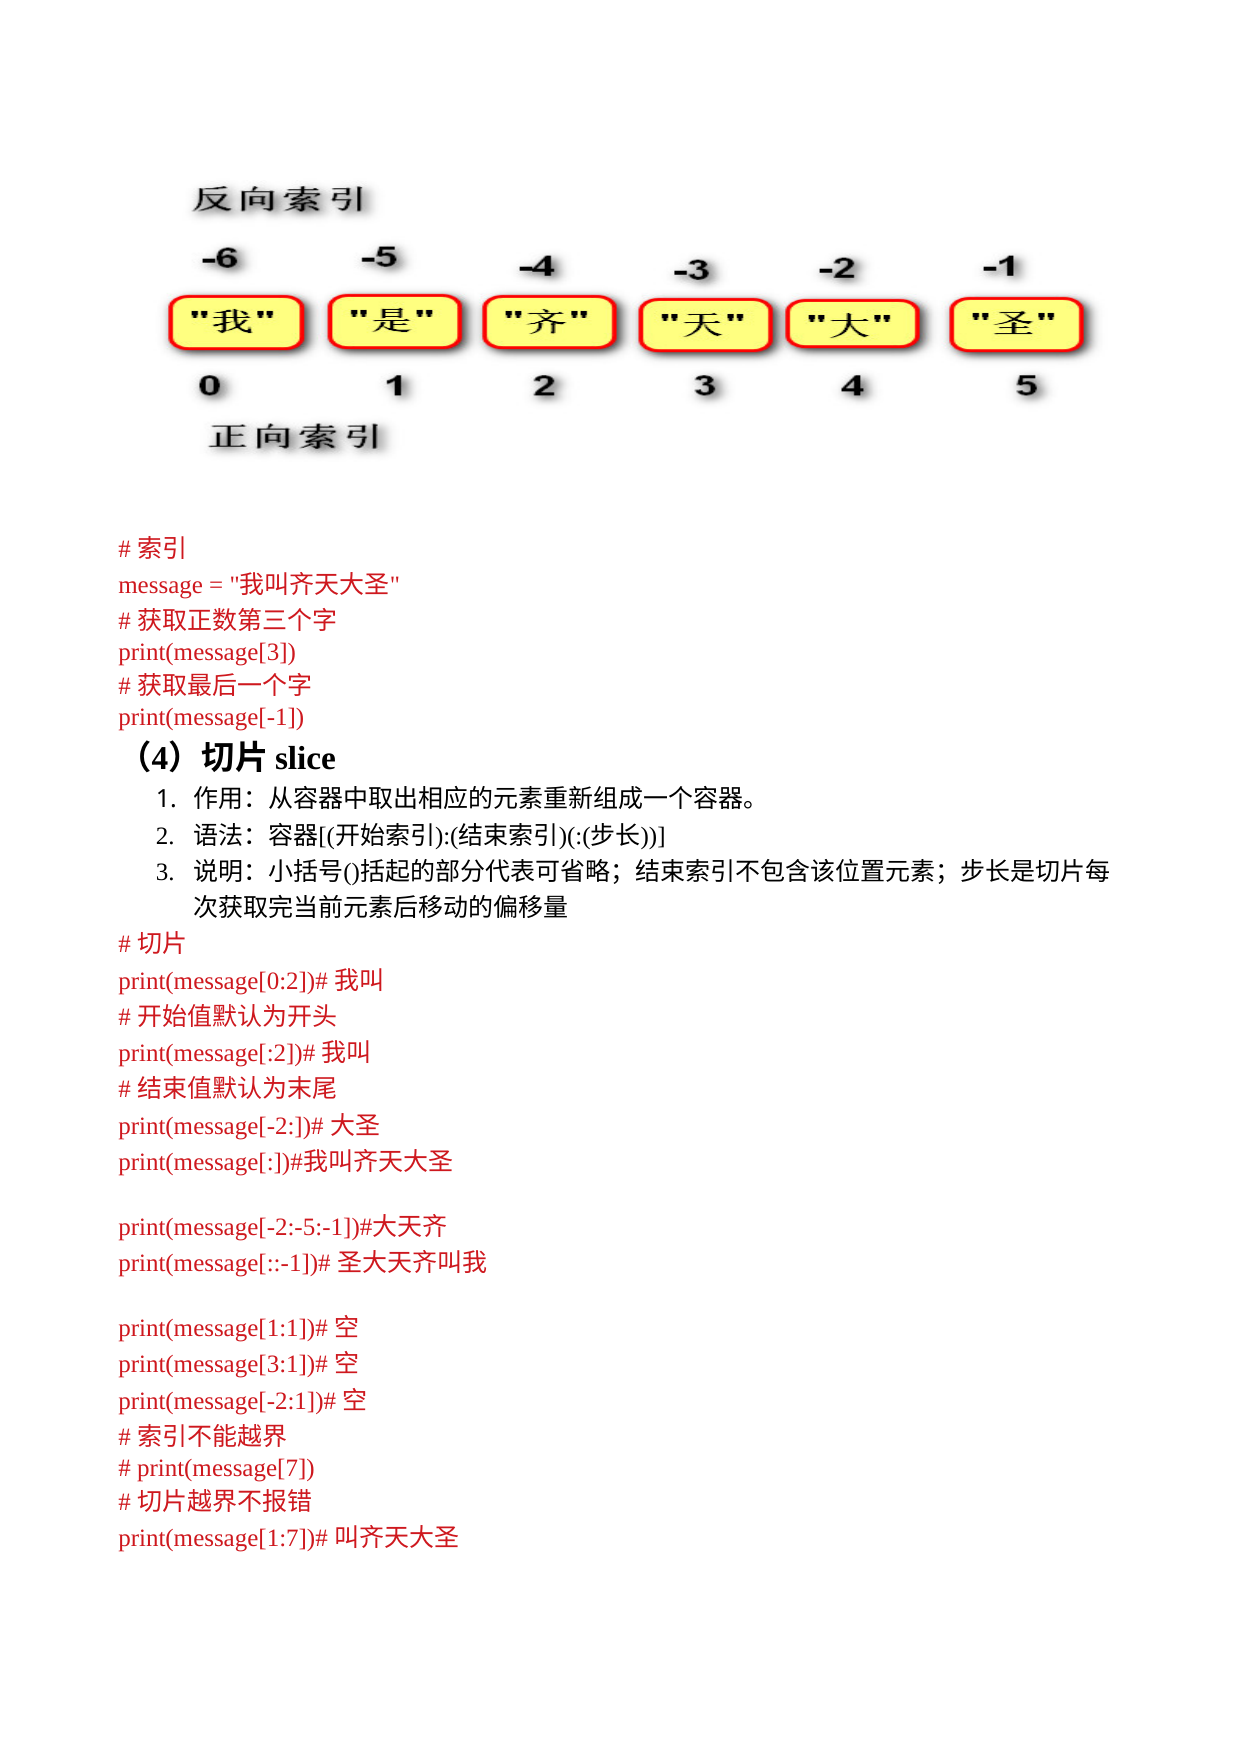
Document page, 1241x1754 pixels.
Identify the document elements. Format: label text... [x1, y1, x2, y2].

text print(message[-1]) [118, 702, 1122, 731]
text # print(message[7]) [118, 1453, 1122, 1481]
text print(message[1:1])# 空 [118, 1308, 1122, 1344]
text # 开始值默认为开头 [118, 996, 1122, 1033]
text print(message[:2])# 我叫 [118, 1033, 1122, 1069]
subtitle （4）切片slice [118, 731, 1122, 779]
text # 结束值默认为末尾 [118, 1069, 1122, 1105]
text print(message[0:2])# 我叫 [118, 960, 1122, 996]
text # 获取最后一个字 [118, 666, 1122, 702]
list 说明：小括号()括起的部分代表可省略；结束索引不包含该位置元素；步长是切片每次获取完当前元素后移动的偏移量 [156, 851, 1122, 924]
text print(message[-2:])# 大圣 [118, 1105, 1122, 1141]
text # 索引不能越界 [118, 1416, 1122, 1453]
text # 切片越界不报错 [118, 1481, 1122, 1518]
picture [117, 140, 1123, 500]
text print(message[1:7])# 叫齐天大圣 [118, 1518, 1122, 1554]
text # 切片 [118, 924, 1122, 960]
text print(message[:])#我叫齐天大圣 [118, 1141, 1122, 1178]
text print(message[::-1])# 圣大天齐叫我 [118, 1243, 1122, 1279]
text print(message[-2:1])# 空 [118, 1380, 1122, 1416]
list 作用：从容器中取出相应的元素重新组成一个容器。 [156, 779, 1122, 815]
text print(message[3:1])# 空 [118, 1344, 1122, 1380]
text message = "我叫齐天大圣" [118, 564, 1122, 601]
list 语法：容器[(开始索引):(结束索引)(:(步长))] [156, 815, 1122, 851]
text # 获取正数第三个字 [118, 601, 1122, 637]
text print(message[-2:-5:-1])#大天齐 [118, 1206, 1122, 1243]
text print(message[3]) [118, 637, 1122, 666]
text # 索引 [118, 528, 1122, 564]
